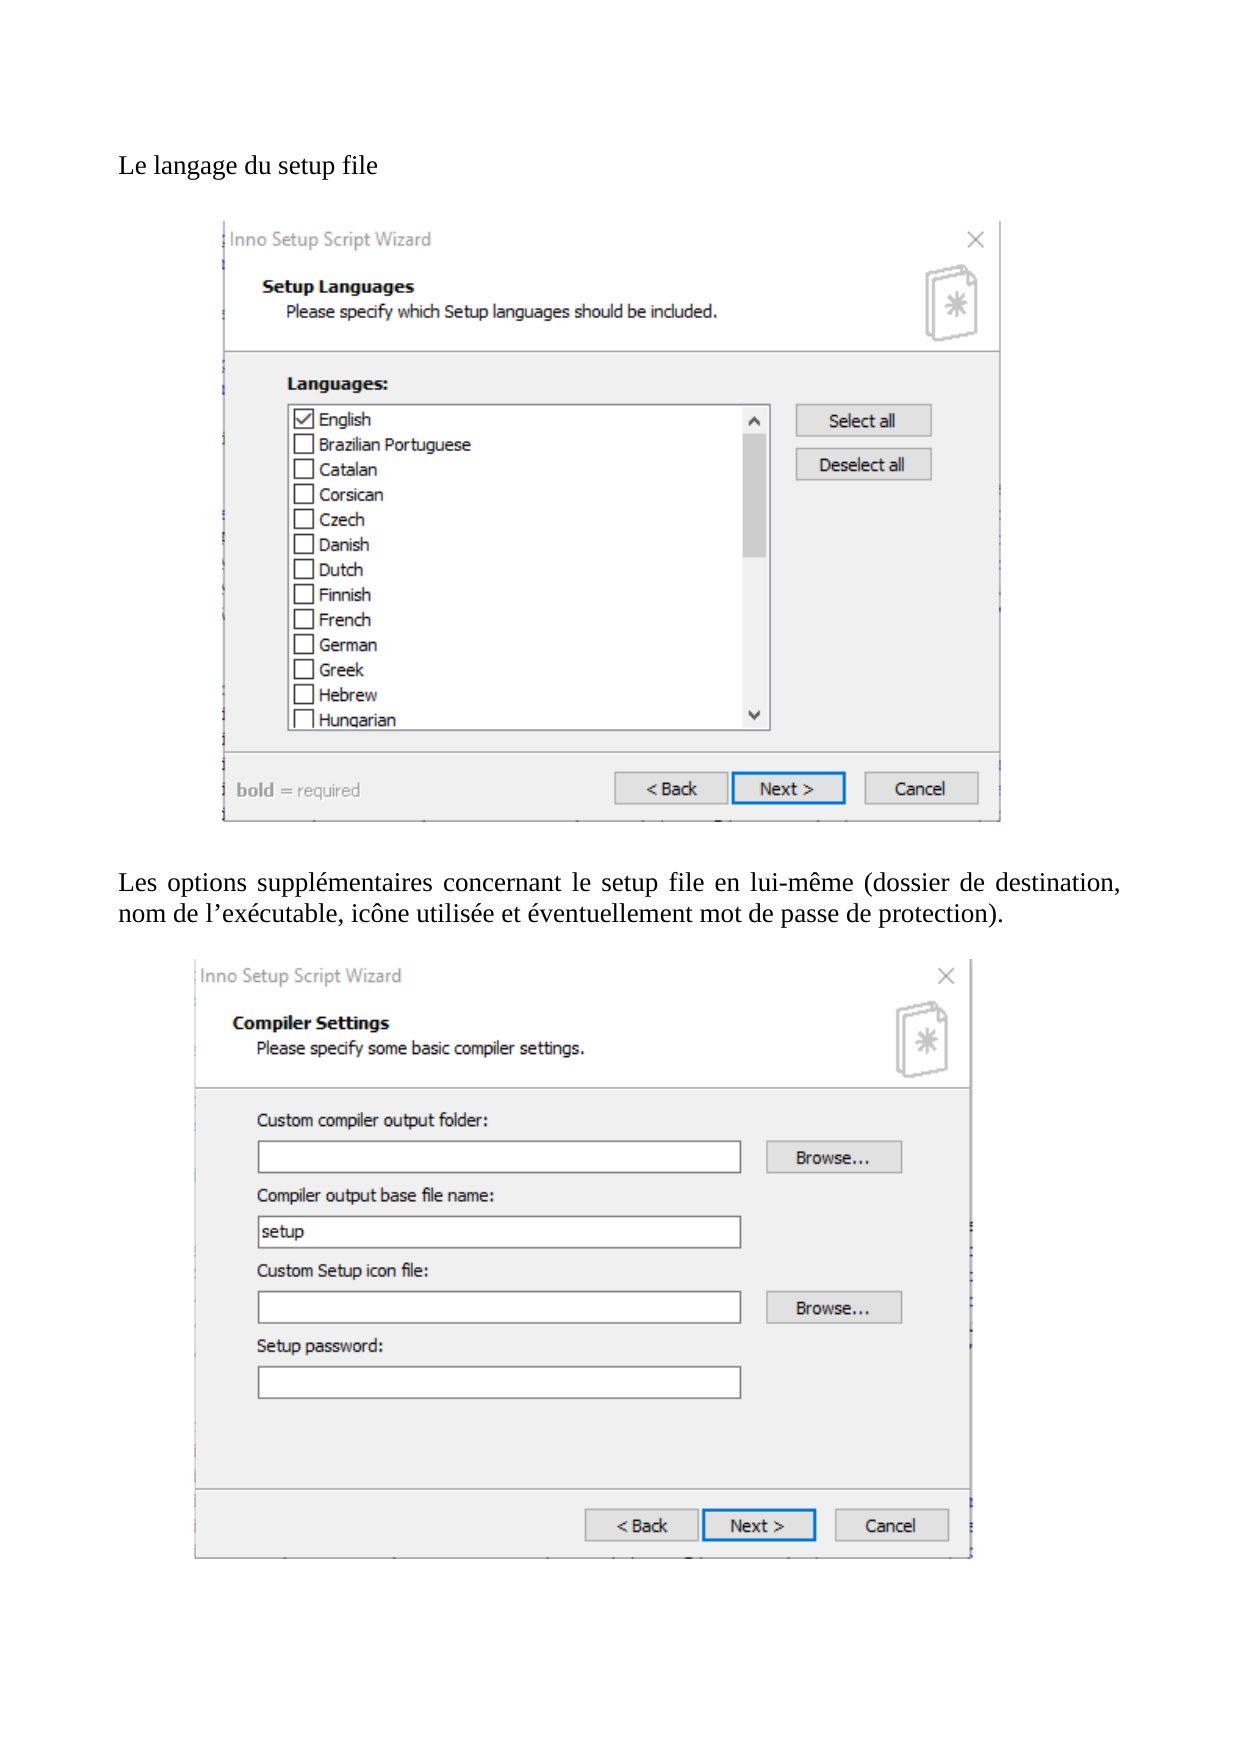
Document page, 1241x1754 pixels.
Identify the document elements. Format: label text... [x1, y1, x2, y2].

text Le langage du setup file [118, 149, 1122, 180]
picture [194, 959, 973, 1559]
picture [222, 221, 1001, 822]
text Les options supplémentaires concernant le setup file en lui-même (dossier de destination, nom de l’exécutable, icône utilisée et éventuellement mot de passe de protection). [118, 866, 1122, 928]
